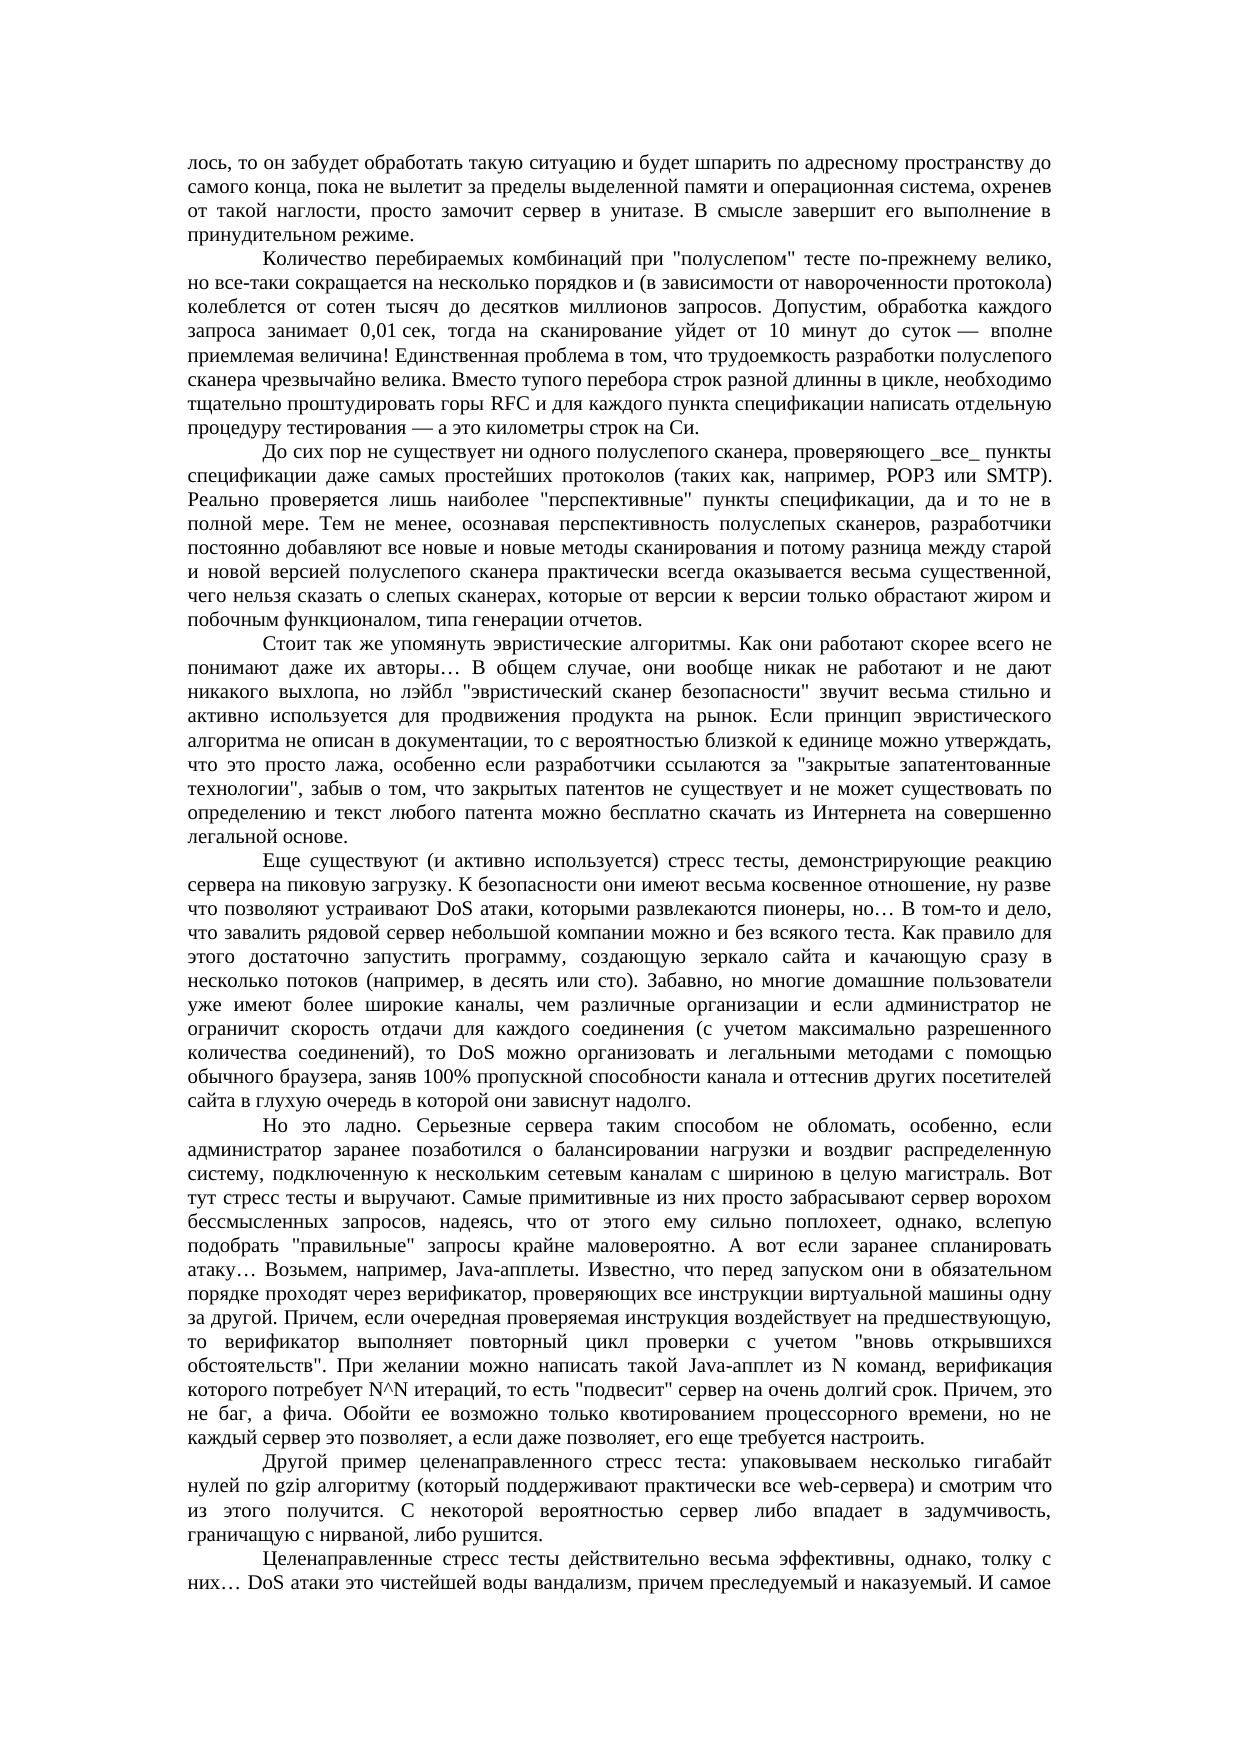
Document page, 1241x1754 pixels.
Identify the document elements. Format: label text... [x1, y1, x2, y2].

text лось, то он забудет обработать такую ситуацию и будет шпарить по адресному пространству до самого конца, пока не вылетит за пределы выделенной памяти и операционная система, охренев от такой наглости, просто замочит сервер в унитазе. В смысле завершит его выполнение в принудительном режиме. [187, 150, 1053, 246]
text Целенаправленные стресс тесты действительно весьма эффективны, однако, толку с них… DoS атаки это чистейшей воды вандализм, причем преследуемый и наказуемый. И самое [187, 1546, 1053, 1594]
text Количество перебираемых комбинаций при "полуслепом" тесте по-прежнему велико, но все-таки сокращается на несколько порядков и (в зависимости от навороченности протокола) колеблется от сотен тысяч до десятков миллионов запросов. Допустим, обработка каждого запроса занимает 0,01 сек, тогда на сканирование уйдет от 10 минут до суток — вполне приемлемая величина! Единственная проблема в том, что трудоемкость разработки полуслепого сканера чрезвычайно велика. Вместо тупого перебора строк разной длинны в цикле, необходимо тщательно проштудировать горы RFC и для каждого пункта спецификации написать отдельную процедуру тестирования — а это километры строк на Си. [187, 246, 1053, 439]
text Еще существуют (и активно используется) стресс тесты, демонстрирующие реакцию сервера на пиковую загрузку. К безопасности они имеют весьма косвенное отношение, ну разве что позволяют устраивают DoS атаки, которыми развлекаются пионеры, но… В том-то и дело, что завалить рядовой сервер небольшой компании можно и без всякого теста. Как правило для этого достаточно запустить программу, создающую зеркало сайта и качающую сразу в несколько потоков (например, в десять или сто). Забавно, но многие домашние пользователи уже имеют более широкие каналы, чем различные организации и если администратор не ограничит скорость отдачи для каждого соединения (с учетом максимально разрешенного количества соединений), то DoS можно организовать и легальными методами с помощью обычного браузера, заняв 100% пропускной способности канала и оттеснив других посетителей сайта в глухую очередь в которой они зависнут надолго. [187, 848, 1053, 1112]
text Но это ладно. Серьезные сервера таким способом не обломать, особенно, если администратор заранее позаботился о балансировании нагрузки и воздвиг распределенную систему, подключенную к нескольким сетевым каналам с шириною в целую магистраль. Вот тут стресс тесты и выручают. Самые примитивные из них просто забрасывают сервер ворохом бессмысленных запросов, надеясь, что от этого ему сильно поплохеет, однако, вслепую подобрать "правильные" запросы крайне маловероятно. А вот если заранее спланировать атаку… Возьмем, например, Java-апплеты. Известно, что перед запуском они в обязательном порядке проходят через верификатор, проверяющих все инструкции виртуальной машины одну за другой. Причем, если очередная проверяемая инструкция воздействует на предшествующую, то верификатор выполняет повторный цикл проверки с учетом "вновь открывшихся обстоятельств". При желании можно написать такой Java-апплет из N команд, верификация которого потребует N^N итераций, то есть "подвесит" сервер на очень долгий срок. Причем, это не баг, а фича. Обойти ее возможно только квотированием процессорного времени, но не каждый сервер это позволяет, а если даже позволяет, его еще требуется настроить. [187, 1112, 1053, 1449]
text Другой пример целенаправленного стресс теста: упаковываем несколько гигабайт нулей по gzip алгоритму (который поддерживают практически все web-сервера) и смотрим что из этого получится. С некоторой вероятностью сервер либо впадает в задумчивость, граничащую с нирваной, либо рушится. [187, 1449, 1053, 1546]
text Стоит так же упомянуть эвристические алгоритмы. Как они работают скорее всего не понимают даже их авторы… В общем случае, они вообще никак не работают и не дают никакого выхлопа, но лэйбл "эвристический сканер безопасности" звучит весьма стильно и активно используется для продвижения продукта на рынок. Если принцип эвристического алгоритма не описан в документации, то с вероятностью близкой к единице можно утверждать, что это просто лажа, особенно если разработчики ссылаются за "закрытые запатентованные технологии", забыв о том, что закрытых патентов не существует и не может существовать по определению и текст любого патента можно бесплатно скачать из Интернета на совершенно легальной основе. [187, 631, 1053, 848]
text До сих пор не существует ни одного полуслепого сканера, проверяющего _все_ пункты спецификации даже самых простейших протоколов (таких как, например, POP3 или SMTP). Реально проверяется лишь наиболее "перспективные" пункты спецификации, да и то не в полной мере. Тем не менее, осознавая перспективность полуслепых сканеров, разработчики постоянно добавляют все новые и новые методы сканирования и потому разница между старой и новой версией полуслепого сканера практически всегда оказывается весьма существенной, чего нельзя сказать о слепых сканерах, которые от версии к версии только обрастают жиром и побочным функционалом, типа генерации отчетов. [187, 439, 1053, 631]
